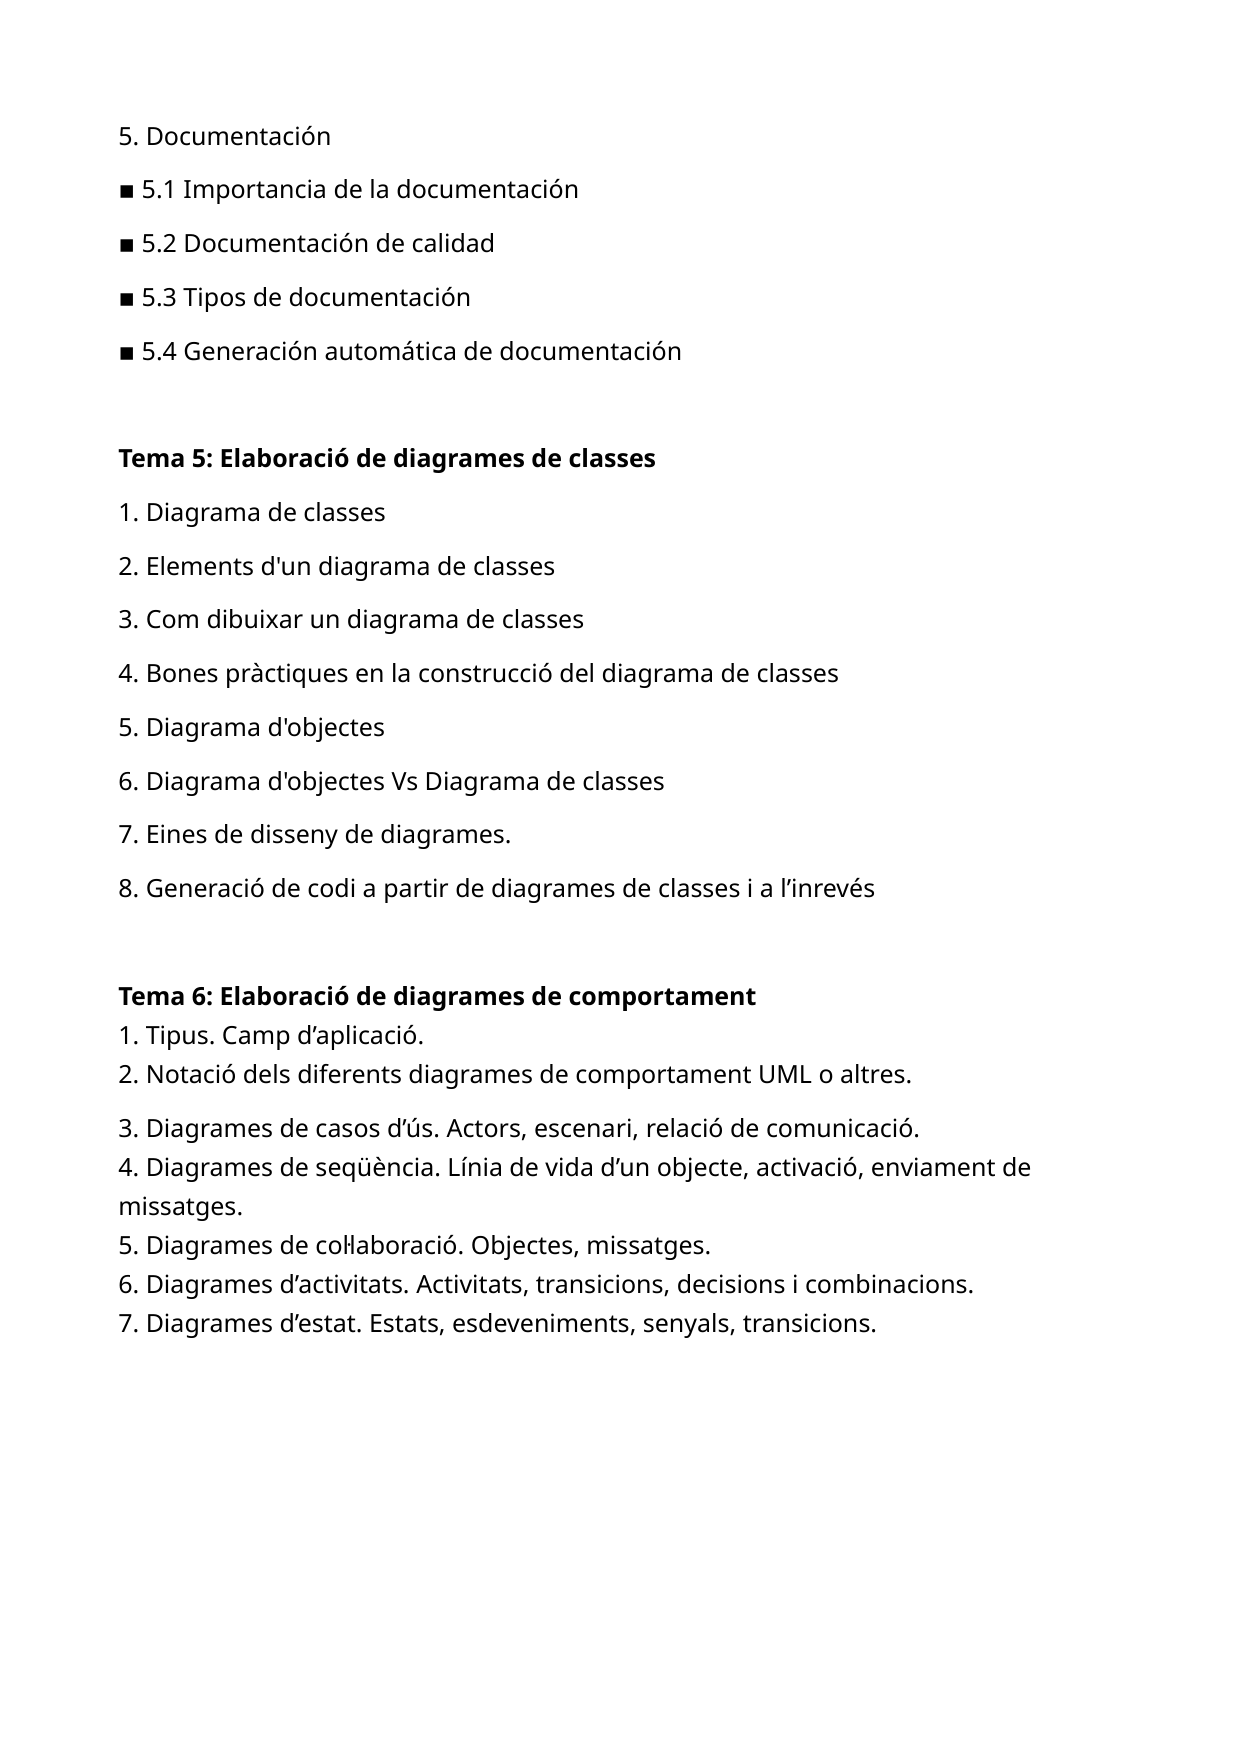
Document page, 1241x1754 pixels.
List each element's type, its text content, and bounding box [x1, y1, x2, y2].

text 5. Diagrama d'objectes [118, 709, 1122, 743]
text 3. Diagrames de casos d’ús. Actors, escenari, relació de comunicació. 4. Diagrames de seqüència. Línia de vida d’un objecte, activació, enviament de missatges. 5. Diagrames de col·laboració. Objectes, missatges. 6. Diagrames d’activitats. Activitats, transicions, decisions i combinacions. 7. Diagrames d’estat. Estats, esdeveniments, senyals, transicions. [118, 1110, 1122, 1340]
text Tema 5: Elaboració de diagrames de classes [118, 441, 1122, 475]
text 6. Diagrama d'objectes Vs Diagrama de classes [118, 763, 1122, 797]
text ▪ 5.3 Tipos de documentación [118, 279, 1122, 313]
text ▪ 5.4 Generación automática de documentación [118, 333, 1122, 367]
text ▪ 5.2 Documentación de calidad [118, 226, 1122, 260]
text 2. Elements d'un diagrama de classes [118, 548, 1122, 582]
text Tema 6: Elaboració de diagrames de comportament 1. Tipus. Camp d’aplicació. 2. Notació dels diferents diagrames de comportament UML o altres. [118, 978, 1122, 1091]
text 8. Generació de codi a partir de diagrames de classes i a l’inrevés [118, 871, 1122, 905]
text 5. Documentación [118, 118, 1122, 152]
text 4. Bones pràctiques en la construcció del diagrama de classes [118, 656, 1122, 690]
text 1. Diagrama de classes [118, 494, 1122, 528]
text 7. Eines de disseny de diagrames. [118, 817, 1122, 851]
text 3. Com dibuixar un diagrama de classes [118, 602, 1122, 636]
text ▪ 5.1 Importancia de la documentación [118, 172, 1122, 206]
